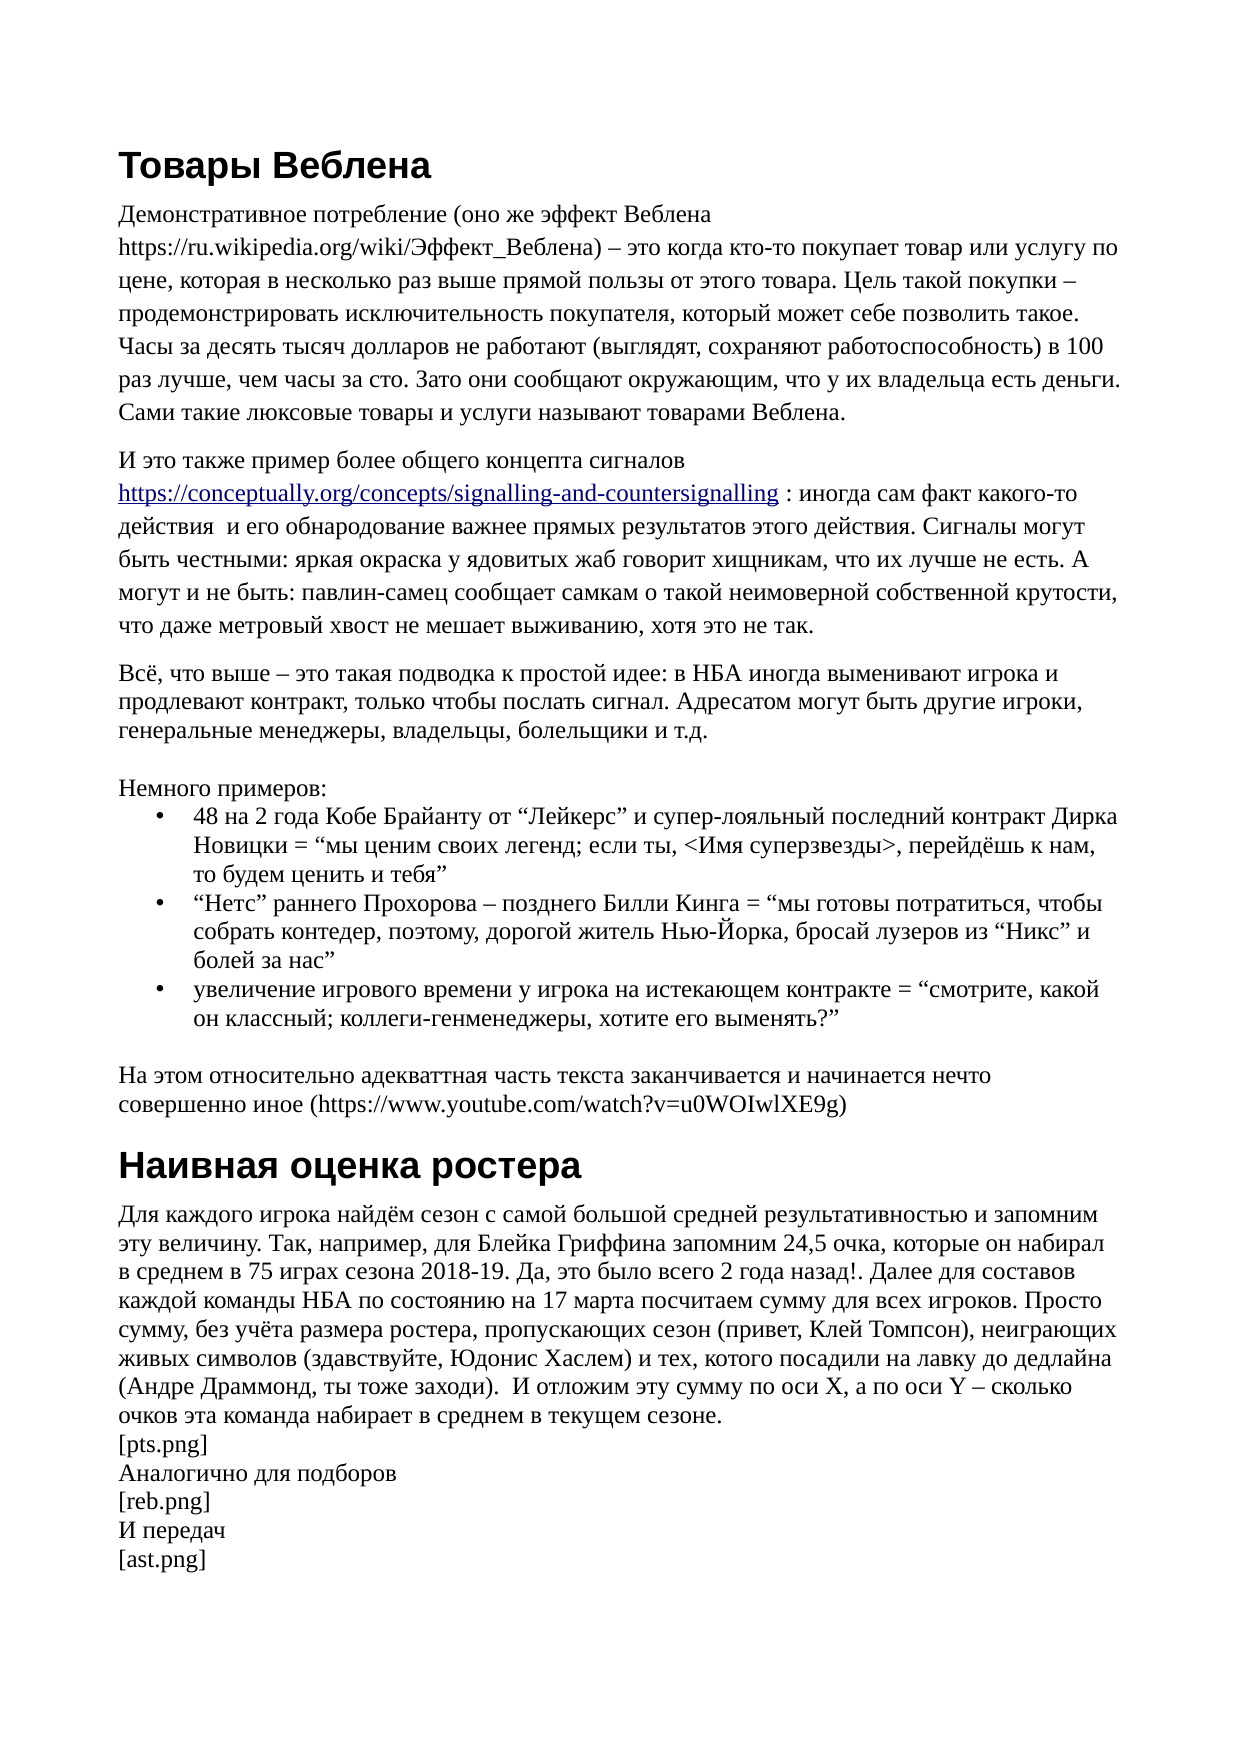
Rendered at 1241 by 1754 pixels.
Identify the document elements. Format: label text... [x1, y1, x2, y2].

list “Нетс” раннего Прохорова – позднего Билли Кинга = “мы готовы потратиться, чтобы собрать контедер, поэтому, дорогой житель Нью-Йорка, бросай лузеров из “Никс” и болей за нас” [156, 888, 1122, 974]
list 48 на 2 года Кобе Брайанту от “Лейкерс” и супер-лояльный последний контракт Дирка Новицки = “мы ценим своих легенд; если ты, <Имя суперзвезды>, перейдёшь к нам, то будем ценить и тебя” [156, 801, 1122, 888]
subtitle Наивная оценка ростера [118, 1143, 1122, 1186]
subtitle Товары Веблена [118, 143, 1122, 187]
text [ast.png] [118, 1544, 1122, 1573]
text И передач [118, 1515, 1122, 1544]
text Всё, что выше – это такая подводка к простой идее: в НБА иногда выменивают игрока и продлевают контракт, только чтобы послать сигнал. Адресатом могут быть другие игроки, генеральные менеджеры, владельцы, болельщики и т.д. [118, 658, 1122, 744]
text Немного примеров: [118, 773, 1122, 801]
text [pts.png] [118, 1429, 1122, 1458]
text И это также пример более общего концепта сигналов https://conceptually.org/concepts/signalling-and-countersignalling : иногда сам факт какого-то действия и его обнародование важнее прямых результатов этого действия. Сигналы могут быть честными: яркая окраска у ядовитых жаб говорит хищникам, что их лучше не есть. А могут и не быть: павлин-самец сообщает самкам о такой неимоверной собственной крутости, что даже метровый хвост не мешает выживанию, хотя это не так. [118, 445, 1122, 639]
text Аналогично для подборов [118, 1458, 1122, 1486]
text Демонстративное потребление (оно же эффект Веблена https://ru.wikipedia.org/wiki/Эффект_Веблена) – это когда кто-то покупает товар или услугу по цене, которая в несколько раз выше прямой пользы от этого товара. Цель такой покупки – продемонстрировать исключительность покупателя, который может себе позволить такое. Часы за десять тысяч долларов не работают (выглядят, сохраняют работоспособность) в 100 раз лучше, чем часы за сто. Зато они сообщают окружающим, что у их владельца есть деньги. Сами такие люксовые товары и услуги называют товарами Веблена. [118, 199, 1122, 426]
list увеличение игрового времени у игрока на истекающем контракте = “смотрите, какой он классный; коллеги-генменеджеры, хотите его выменять?” [156, 974, 1122, 1031]
text [reb.png] [118, 1486, 1122, 1515]
text На этом относительно адекваттная часть текста заканчивается и начинается нечто совершенно иное (https://www.youtube.com/watch?v=u0WOIwlXE9g) [118, 1060, 1122, 1118]
text Для каждого игрока найдём сезон с самой большой средней результативностью и запомним эту величину. Так, например, для Блейка Гриффина запомним 24,5 очка, которые он набирал в среднем в 75 играх сезона 2018-19. Да, это было всего 2 года назад!. Далее для составов каждой команды НБА по состоянию на 17 марта посчитаем сумму для всех игроков. Просто сумму, без учёта размера ростера, пропускающих сезон (привет, Клей Томпсон), неиграющих живых символов (здавствуйте, Юдонис Хаслем) и тех, котого посадили на лавку до дедлайна (Андре Драммонд, ты тоже заходи). И отложим эту сумму по оси X, а по оси Y – сколько очков эта команда набирает в среднем в текущем сезоне. [118, 1199, 1122, 1429]
